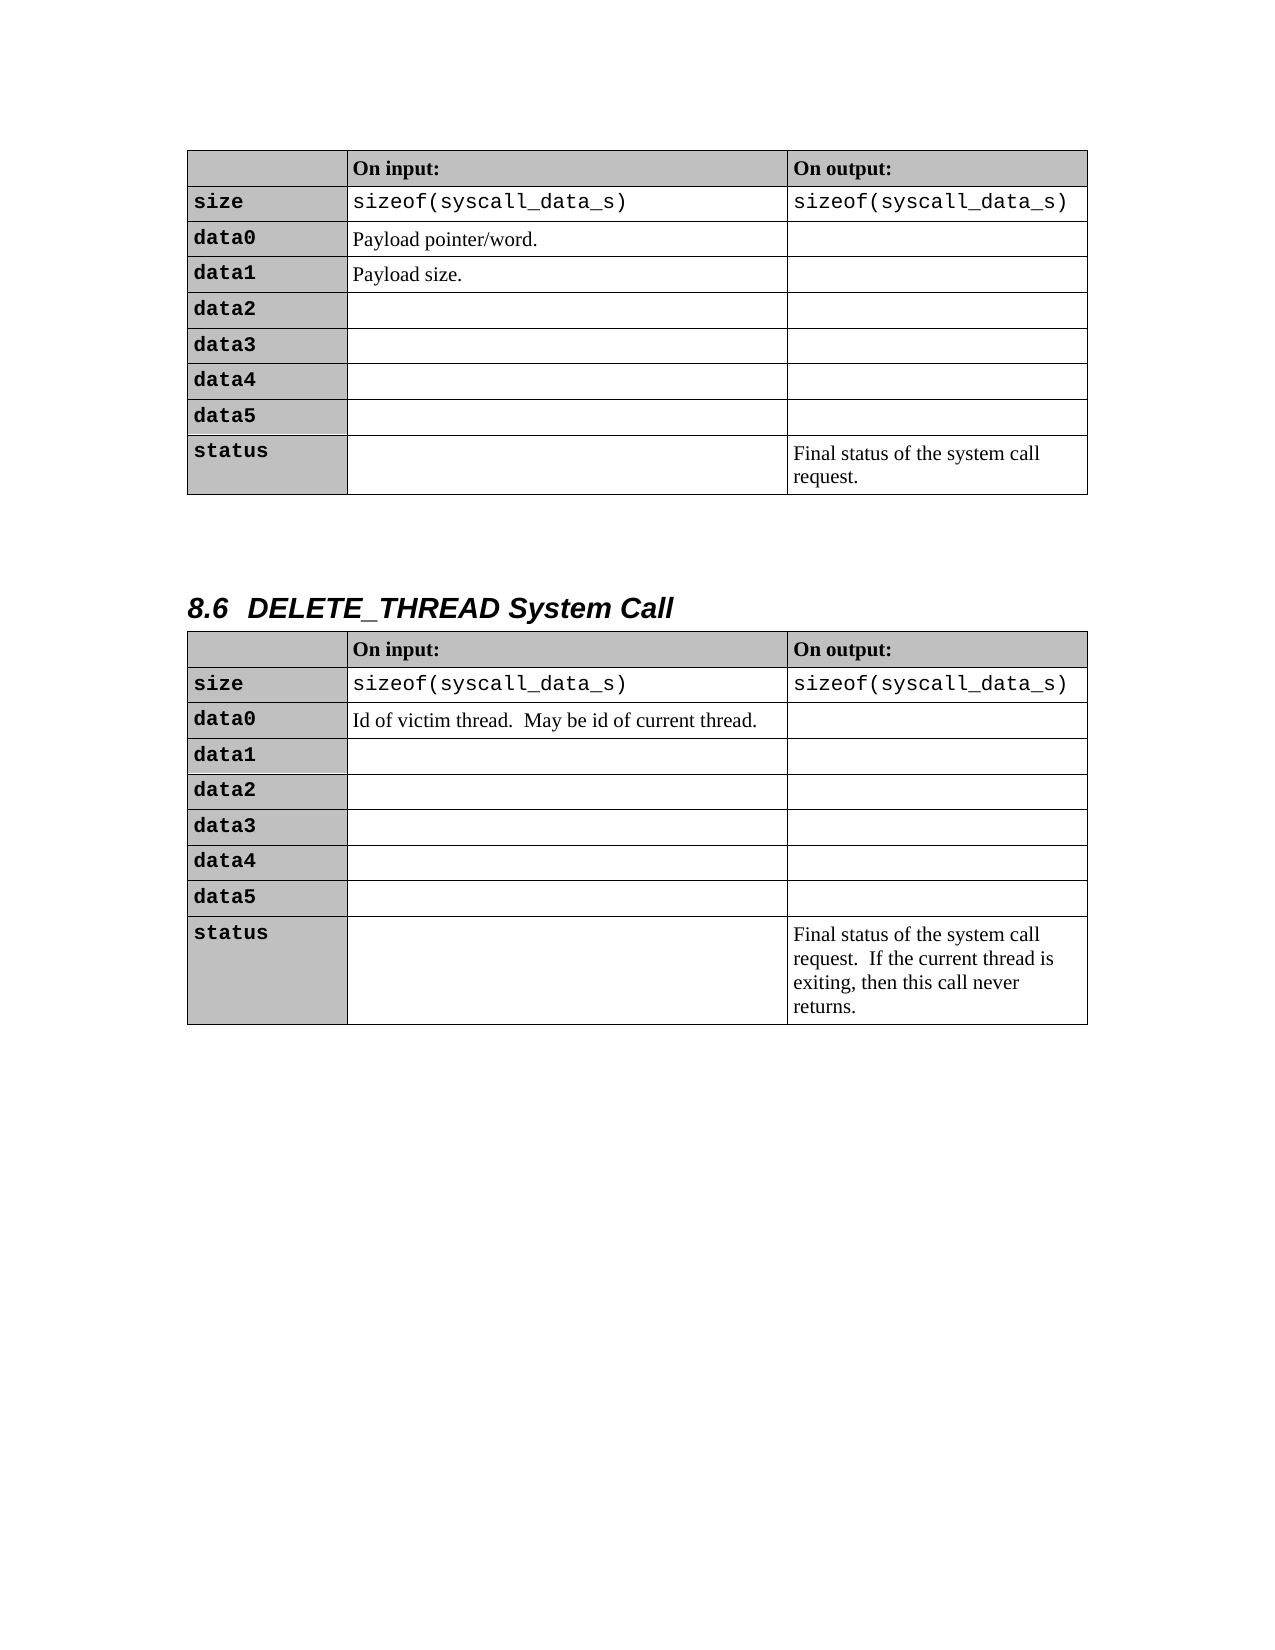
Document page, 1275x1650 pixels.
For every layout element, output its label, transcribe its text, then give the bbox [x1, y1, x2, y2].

table_cell [788, 222, 1087, 256]
table_cell size [188, 668, 347, 702]
table_cell [788, 846, 1087, 880]
table_cell Payload size. [348, 257, 787, 292]
table_cell [788, 739, 1087, 773]
table_cell data5 [188, 400, 347, 434]
table_cell [348, 775, 787, 809]
subtitle DELETE_THREAD System Call [187, 592, 1087, 625]
table_cell sizeof(syscall_data_s) [788, 187, 1087, 221]
table_cell data1 [188, 257, 347, 292]
table_cell sizeof(syscall_data_s) [348, 187, 787, 221]
table_cell [348, 846, 787, 880]
table_cell data2 [188, 775, 347, 809]
table_cell status [188, 436, 347, 494]
table_cell data5 [188, 881, 347, 916]
table_header On output: [788, 632, 1087, 667]
table_cell [348, 881, 787, 916]
table_cell [788, 257, 1087, 292]
table_cell [348, 436, 787, 494]
table_cell data1 [188, 739, 347, 773]
table_cell Final status of the system call request. [788, 436, 1087, 494]
table_cell [788, 329, 1087, 363]
table_cell [348, 917, 787, 1024]
table_cell [348, 329, 787, 363]
table_cell Final status of the system call request. If the current thread is exiting, then this call never returns. [788, 917, 1087, 1024]
table_cell data0 [188, 222, 347, 256]
table_header On output: [788, 151, 1087, 186]
table_header On input: [348, 632, 787, 667]
table_cell [348, 364, 787, 399]
table_cell [348, 400, 787, 434]
table_cell [788, 810, 1087, 845]
table_header [188, 151, 347, 186]
table_header [188, 632, 347, 667]
table_cell [788, 881, 1087, 916]
table_cell data4 [188, 364, 347, 399]
table_cell data0 [188, 703, 347, 738]
table_cell sizeof(syscall_data_s) [348, 668, 787, 702]
table_cell [788, 293, 1087, 328]
table_cell data3 [188, 329, 347, 363]
table_cell sizeof(syscall_data_s) [788, 668, 1087, 702]
table_cell data2 [188, 293, 347, 328]
table_cell [788, 400, 1087, 434]
table_cell [788, 364, 1087, 399]
table_cell [348, 810, 787, 845]
table_cell [788, 703, 1087, 738]
table_cell [348, 739, 787, 773]
table_cell [788, 775, 1087, 809]
table_header On input: [348, 151, 787, 186]
table_cell data3 [188, 810, 347, 845]
table_cell [348, 293, 787, 328]
table_cell data4 [188, 846, 347, 880]
table_cell status [188, 917, 347, 1024]
table_cell size [188, 187, 347, 221]
table_cell Payload pointer/word. [348, 222, 787, 256]
table_cell Id of victim thread. May be id of current thread. [348, 703, 787, 738]
